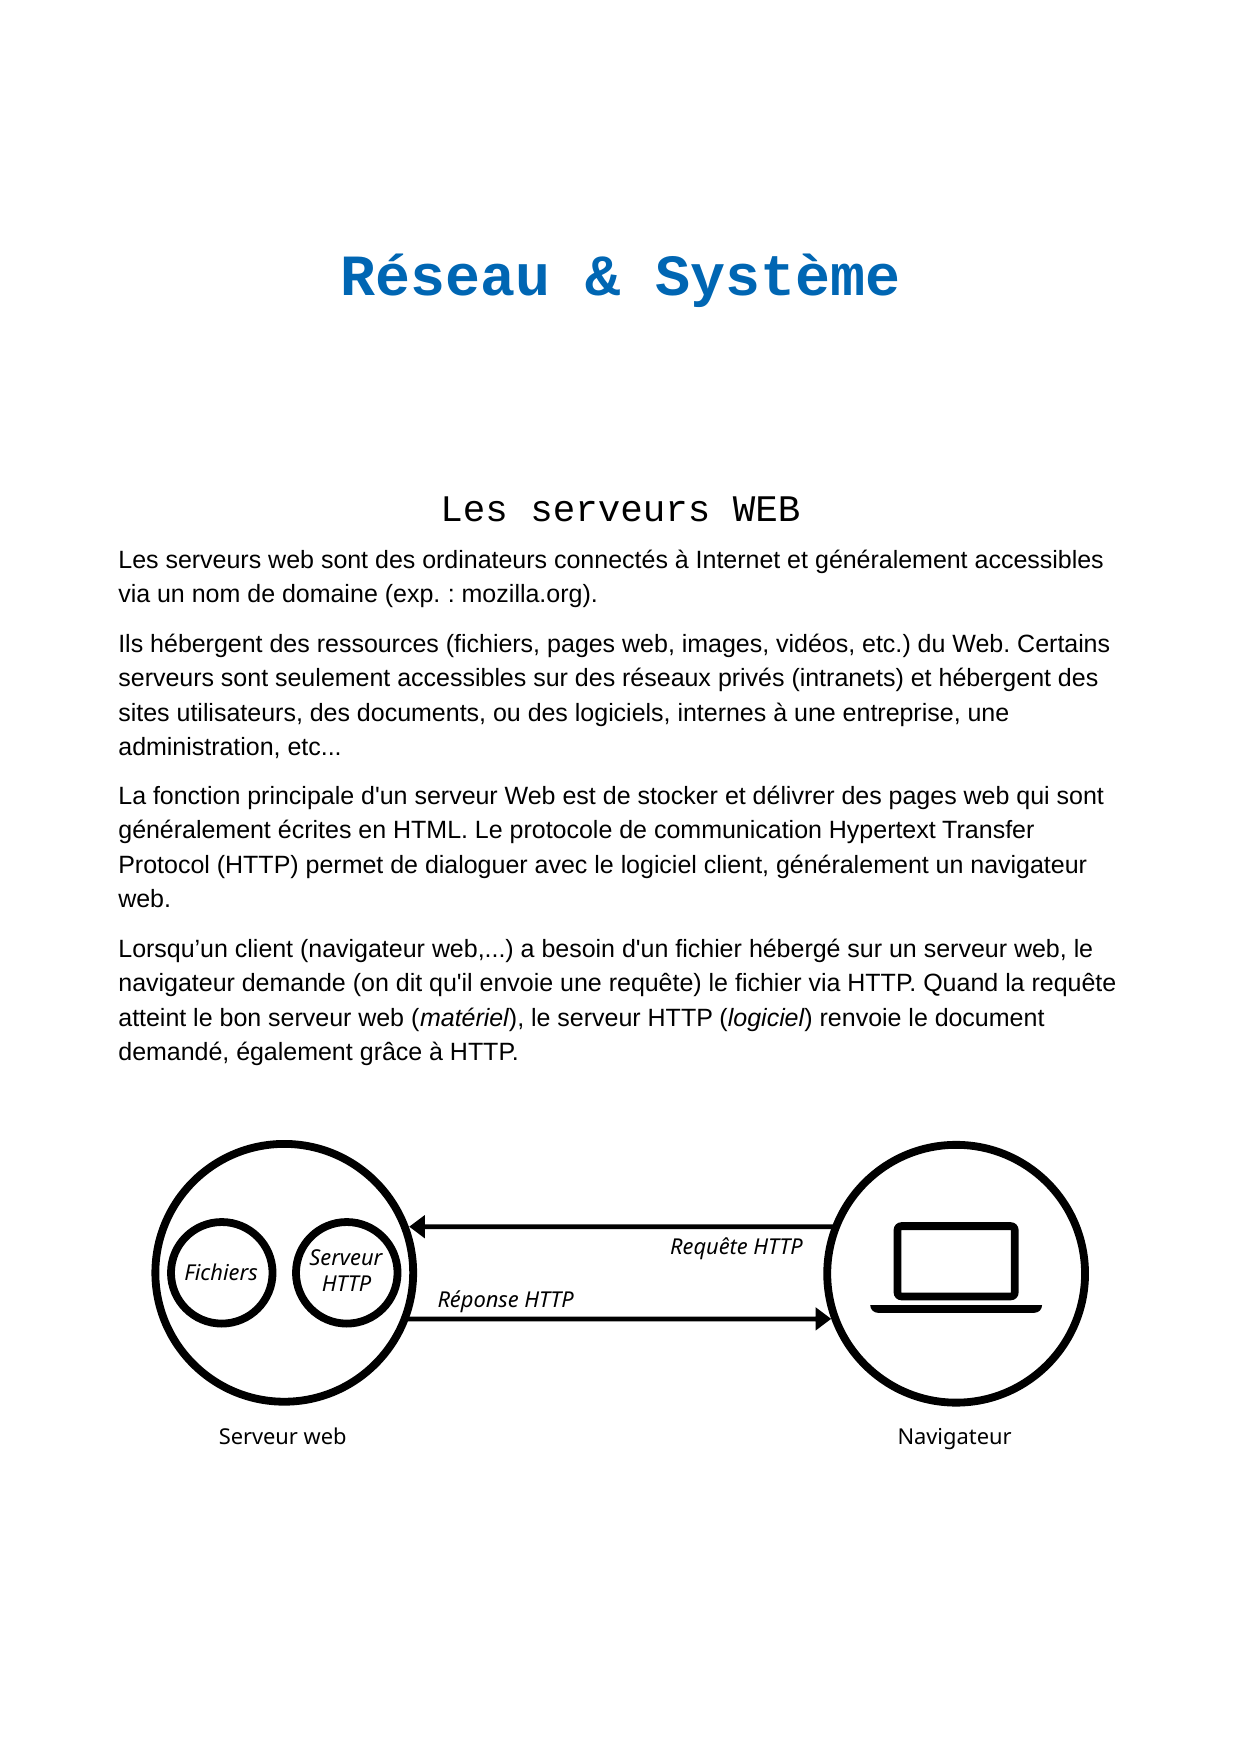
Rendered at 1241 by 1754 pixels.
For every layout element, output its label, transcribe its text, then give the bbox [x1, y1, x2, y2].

title Réseau & Système [118, 247, 1122, 313]
text Ils hébergent des ressources (fichiers, pages web, images, vidéos, etc.) du Web. Certains serveurs sont seulement accessibles sur des réseaux privés (intranets) et hébergent des sites utilisateurs, des documents, ou des logiciels, internes à une entreprise, une administration, etc... [118, 628, 1122, 761]
text Lorsqu’un client (navigateur web,...) a besoin d'un fichier hébergé sur un serveur web, le navigateur demande (on dit qu'il envoie une requête) le fichier via HTTP. Quand la requête atteint le bon serveur web (matériel), le serveur HTTP (logiciel) renvoie le document demandé, également grâce à HTTP. [118, 933, 1122, 1066]
subtitle Les serveurs WEB [118, 490, 1122, 532]
text Les serveurs web sont des ordinateurs connectés à Internet et généralement accessibles via un nom de domaine (exp. : mozilla.org). [118, 545, 1122, 608]
text La fonction principale d'un serveur Web est de stocker et délivrer des pages web qui sont généralement écrites en HTML. Le protocole de communication Hypertext Transfer Protocol (HTTP) permet de dialoguer avec le logiciel client, généralement un navigateur web. [118, 781, 1122, 913]
